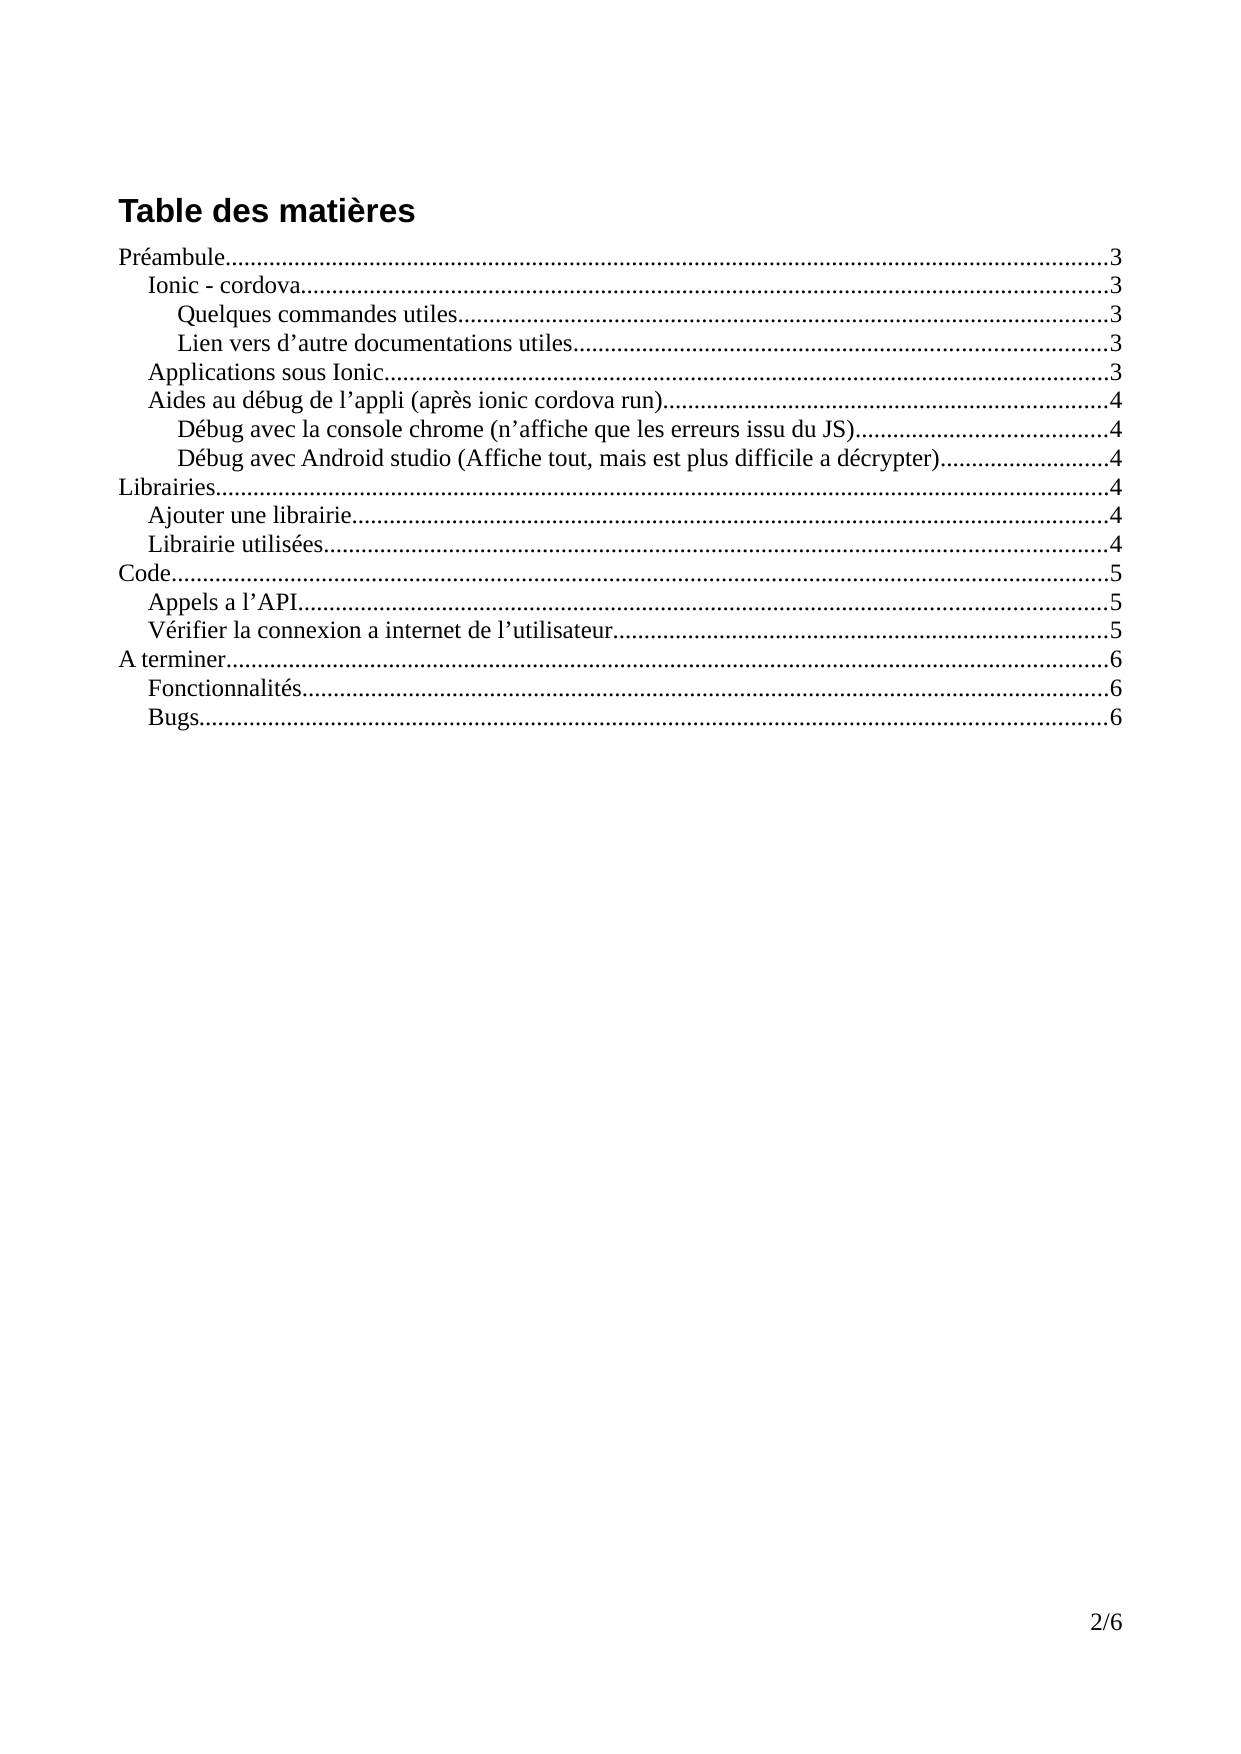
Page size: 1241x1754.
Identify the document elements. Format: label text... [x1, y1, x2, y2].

text Lien vers d’autre documentations utiles 3 [177, 328, 1122, 357]
text Quelques commandes utiles 3 [177, 299, 1122, 328]
text Ionic - cordova 3 [148, 270, 1122, 299]
text Applications sous Ionic 3 [148, 357, 1122, 385]
subtitle Table des matières [118, 191, 1122, 229]
text Débug avec la console chrome (n’affiche que les erreurs issu du JS) 4 [177, 414, 1122, 443]
text Librairie utilisées 4 [148, 529, 1122, 558]
text Bugs 6 [148, 702, 1122, 730]
text Appels a l’API 5 [148, 587, 1122, 615]
text Fonctionnalités 6 [148, 673, 1122, 702]
text Ajouter une librairie 4 [148, 500, 1122, 529]
text Débug avec Android studio (Affiche tout, mais est plus difficile a décrypter) 4 [177, 443, 1122, 472]
text A terminer 6 [118, 644, 1122, 673]
text Code 5 [118, 558, 1122, 587]
text Préambule 3 [118, 242, 1122, 270]
text Aides au débug de l’appli (après ionic cordova run) 4 [148, 385, 1122, 414]
text Vérifier la connexion a internet de l’utilisateur 5 [148, 615, 1122, 644]
text Librairies 4 [118, 472, 1122, 500]
